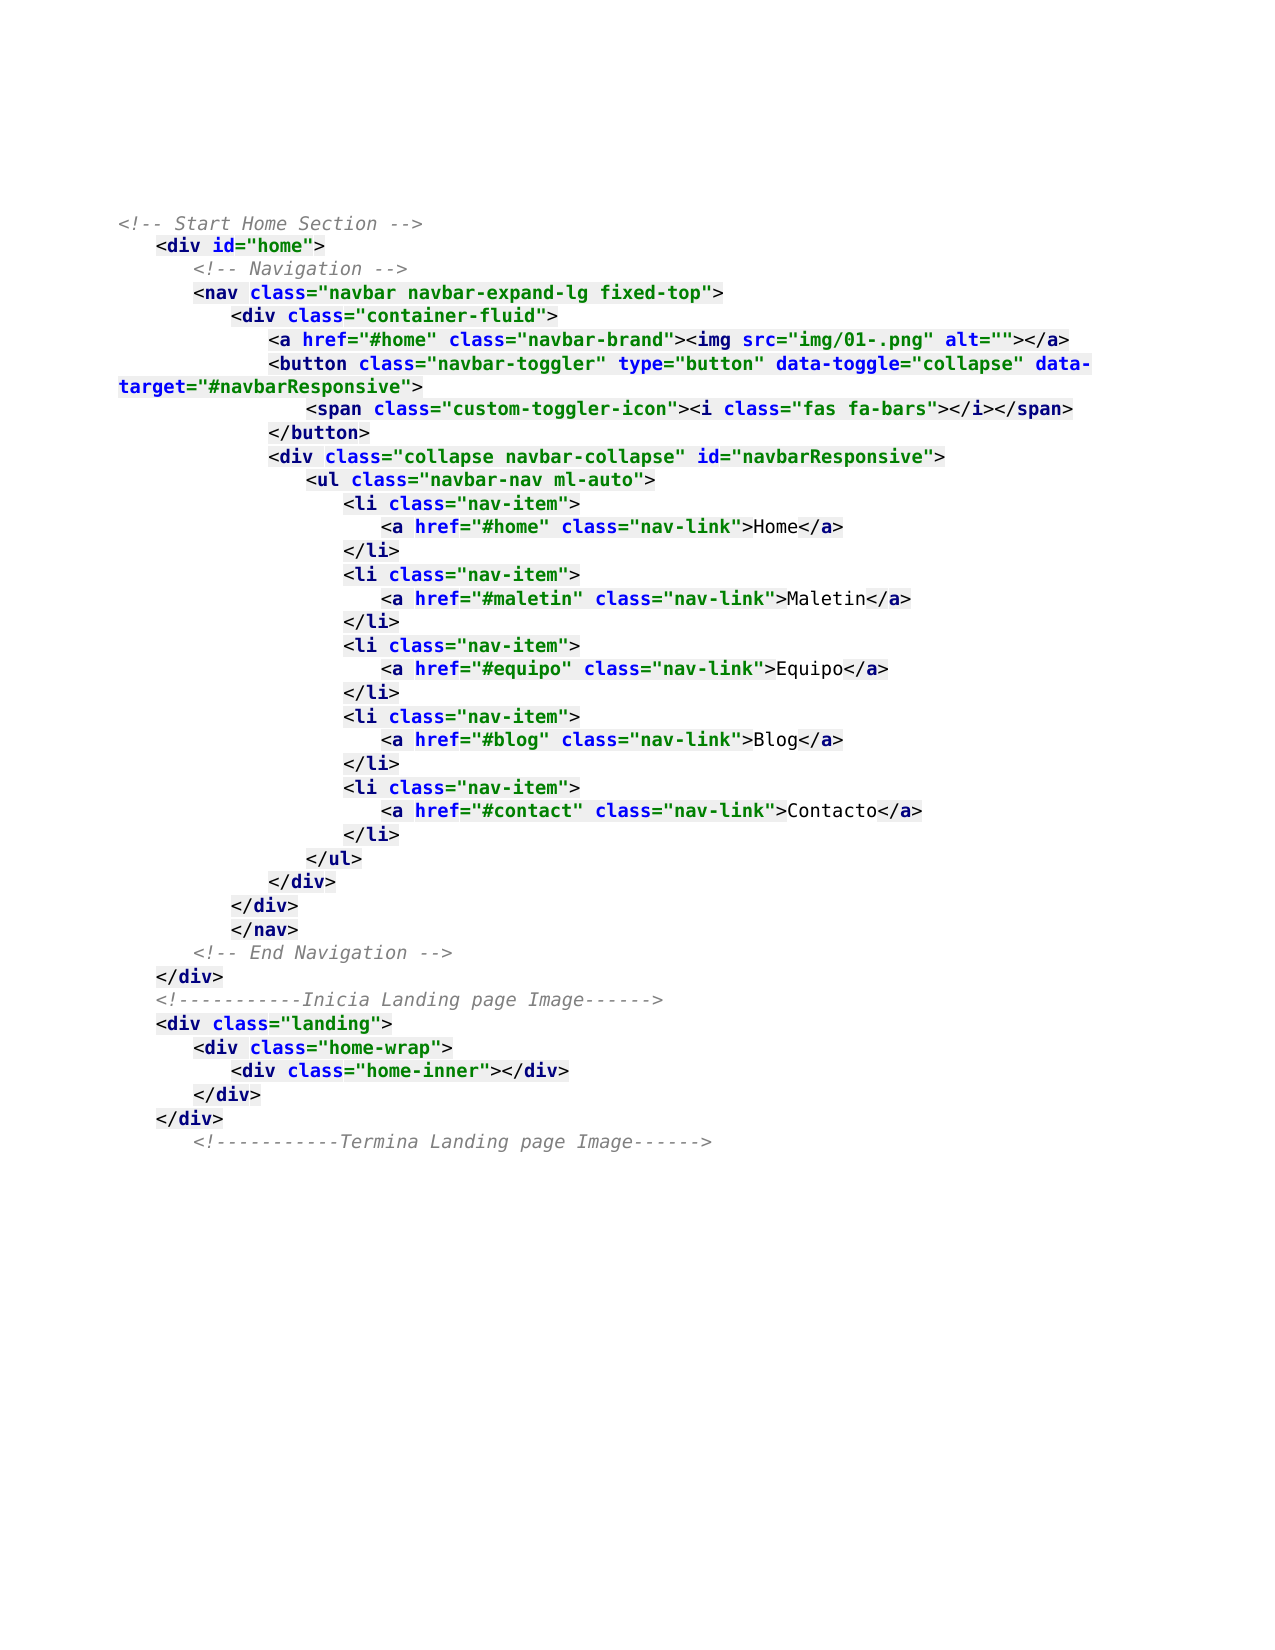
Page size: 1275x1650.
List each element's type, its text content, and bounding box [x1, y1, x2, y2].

text </li> [118, 682, 1157, 706]
text </div> [118, 966, 1157, 989]
text <a href="#maletin" class="nav-link">Maletin</a> [118, 587, 1157, 611]
text <a href="#blog" class="nav-link">Blog</a> [118, 729, 1157, 753]
text </div> [118, 895, 1157, 918]
text <!-- Navigation --> [118, 258, 1157, 282]
text <div id="home"> [118, 234, 1157, 258]
text <div class="container-fluid"> [118, 306, 1157, 329]
text <li class="nav-item"> [118, 777, 1157, 800]
text <a href="#home" class="navbar-brand"><img src="img/01-.png" alt=""></a> [118, 329, 1157, 353]
text <div class="collapse navbar-collapse" id="navbarResponsive"> [118, 446, 1157, 469]
text </div> [118, 1084, 1157, 1108]
text <!-- Start Home Section --> [118, 213, 1157, 234]
text <li class="nav-item"> [118, 493, 1157, 517]
text </li> [118, 824, 1157, 848]
text <button class="navbar-toggler" type="button" data-toggle="collapse" data-target="#navbarResponsive"> [118, 353, 1157, 398]
text </li> [118, 753, 1157, 777]
text <a href="#equipo" class="nav-link">Equipo</a> [118, 658, 1157, 682]
text <nav class="navbar navbar-expand-lg fixed-top"> [118, 282, 1157, 306]
text <!-- End Navigation --> [118, 942, 1157, 966]
text <div class="home-wrap"> [118, 1037, 1157, 1060]
text <ul class="navbar-nav ml-auto"> [118, 469, 1157, 493]
text <div class="home-inner"></div> [118, 1060, 1157, 1084]
text <a href="#contact" class="nav-link">Contacto</a> [118, 800, 1157, 824]
text </nav> [118, 918, 1157, 942]
text </li> [118, 611, 1157, 635]
text <div class="landing"> [118, 1013, 1157, 1037]
text <li class="nav-item"> [118, 564, 1157, 587]
text <!-----------Inicia Landing page Image------> [118, 989, 1157, 1013]
text </ul> [118, 848, 1157, 871]
text <!-----------Termina Landing page Image------> [118, 1131, 1157, 1155]
text </div> [118, 1108, 1157, 1131]
text </li> [118, 540, 1157, 564]
text </button> [118, 422, 1157, 446]
text <li class="nav-item"> [118, 635, 1157, 658]
text </div> [118, 871, 1157, 895]
text <span class="custom-toggler-icon"><i class="fas fa-bars"></i></span> [118, 398, 1157, 422]
text <li class="nav-item"> [118, 706, 1157, 729]
text <a href="#home" class="nav-link">Home</a> [118, 517, 1157, 540]
